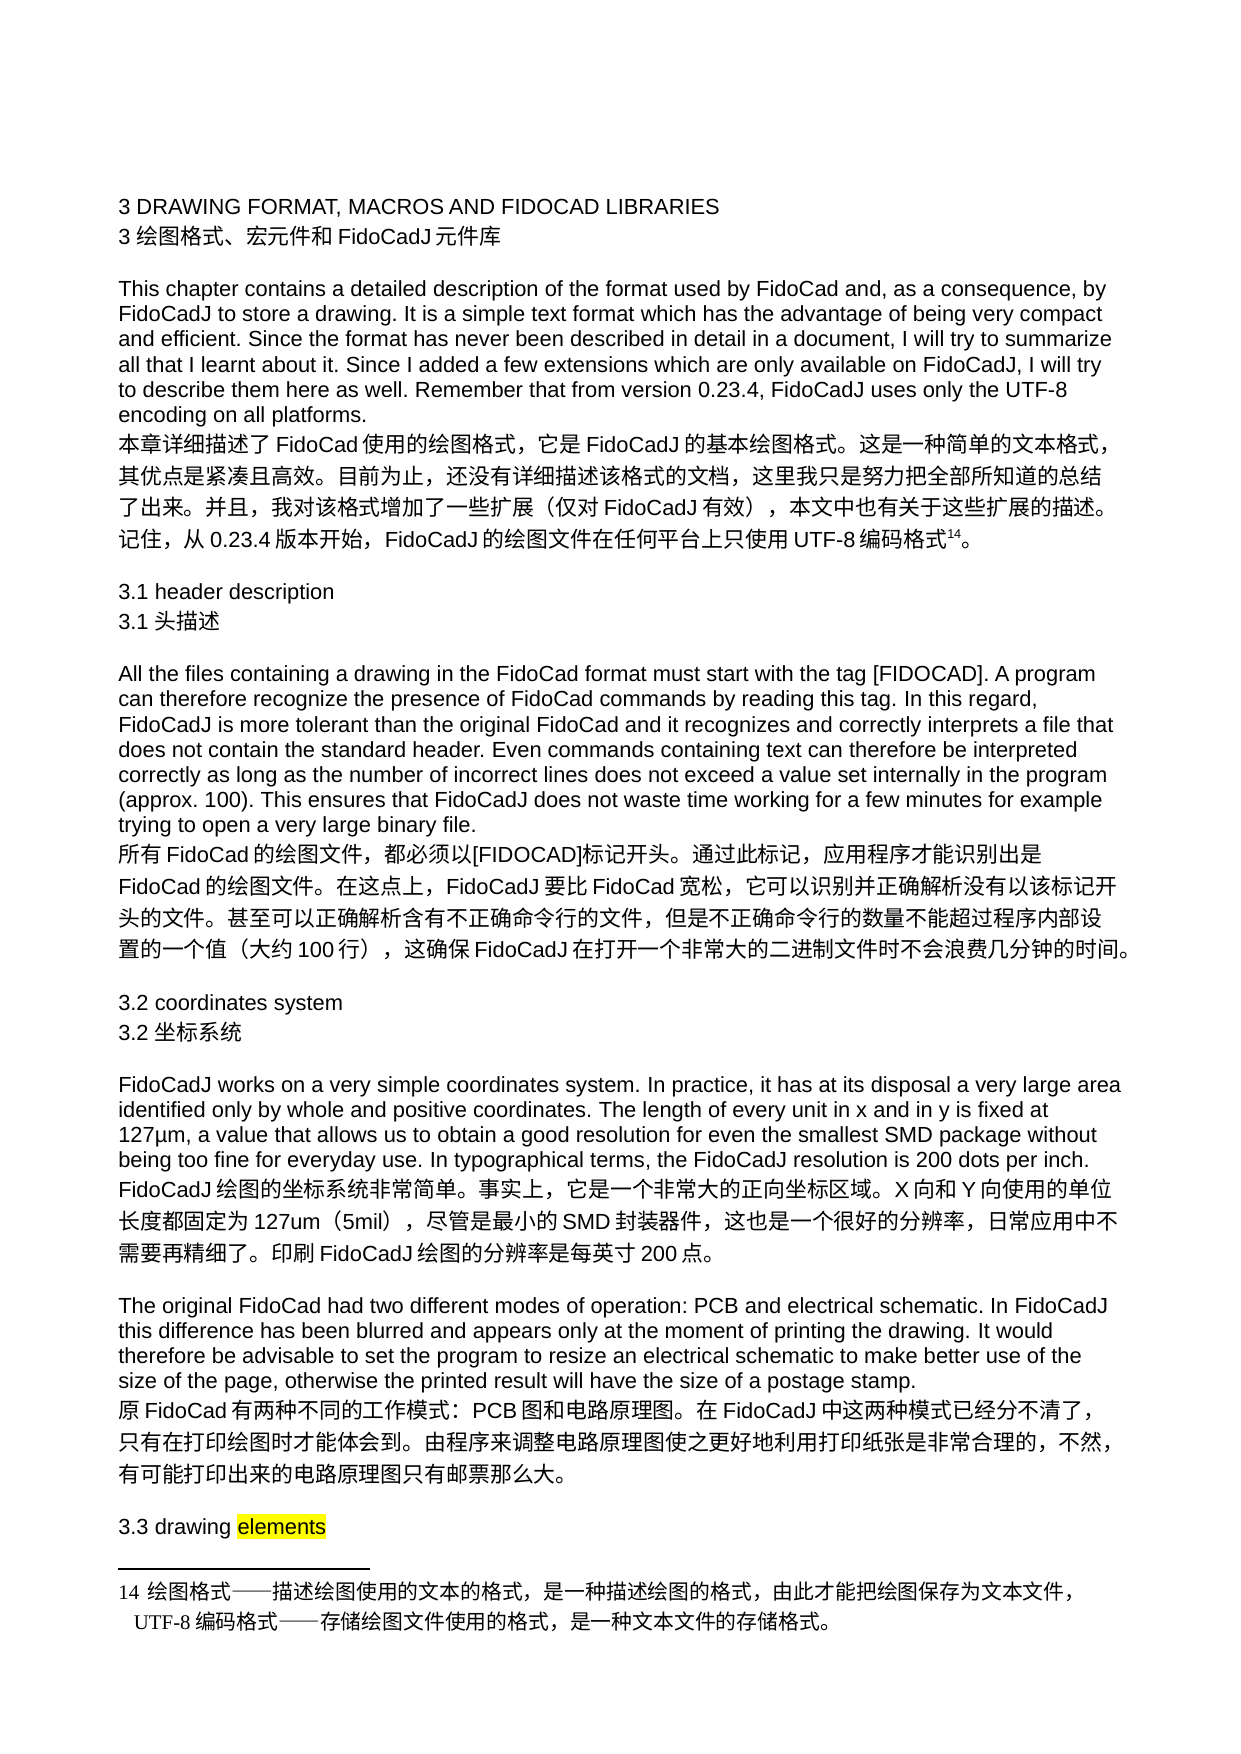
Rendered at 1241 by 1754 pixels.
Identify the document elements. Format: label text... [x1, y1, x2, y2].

subtitle 3.3 drawing elements [118, 1513, 1122, 1539]
subtitle 本章详细描述了FidoCad使用的绘图格式，它是FidoCadJ的基本绘图格式。这是一种简单的文本格式，其优点是紧凑且高效。目前为止，还没有详细描述该格式的文档，这里我只是努力把全部所知道的总结了出来。并且，我对该格式增加了一些扩展（仅对FidoCadJ有效），本文中也有关于这些扩展的描述。记住，从0.23.4版本开始，FidoCadJ的绘图文件在任何平台上只使用UTF-8编码格式。 [118, 427, 1122, 554]
subtitle The original FidoCad had two different modes of operation: PCB and electrical schematic. In FidoCadJ this difference has been blurred and appears only at the moment of printing the drawing. It would therefore be advisable to set the program to resize an electrical schematic to make better use of the size of the page, otherwise the printed result will have the size of a postage stamp. [118, 1292, 1122, 1393]
subtitle 3.1 header description [118, 579, 1122, 604]
subtitle UTF-8编码格式——存储绘图文件使用的格式，是一种文本文件的存储格式。 [118, 1606, 1122, 1636]
subtitle FidoCadJ works on a very simple coordinates system. In practice, it has at its disposal a very large area identified only by whole and positive coordinates. The length of every unit in x and in y is fixed at 127µm, a value that allows us to obtain a good resolution for even the smallest SMD package without being too fine for everyday use. In typographical terms, the FidoCadJ resolution is 200 dots per inch. [118, 1071, 1122, 1172]
subtitle 3.2 coordinates system [118, 989, 1122, 1014]
subtitle 3.2 坐标系统 [118, 1014, 1122, 1046]
subtitle 原FidoCad有两种不同的工作模式：PCB图和电路原理图。在FidoCadJ中这两种模式已经分不清了，只有在打印绘图时才能体会到。由程序来调整电路原理图使之更好地利用打印纸张是非常合理的，不然，有可能打印出来的电路原理图只有邮票那么大。 [118, 1393, 1122, 1488]
subtitle 所有FidoCad的绘图文件，都必须以[FIDOCAD]标记开头。通过此标记，应用程序才能识别出是FidoCad的绘图文件。在这点上，FidoCadJ要比FidoCad宽松，它可以识别并正确解析没有以该标记开头的文件。甚至可以正确解析含有不正确命令行的文件，但是不正确命令行的数量不能超过程序内部设置的一个值（大约100行），这确保FidoCadJ在打开一个非常大的二进制文件时不会浪费几分钟的时间。 [118, 837, 1122, 964]
subtitle 3 绘图格式、宏元件和FidoCadJ元件库 [118, 219, 1122, 251]
subtitle This chapter contains a detailed description of the format used by FidoCad and, as a consequence, by FidoCadJ to store a drawing. It is a simple text format which has the advantage of being very compact and efficient. Since the format has never been described in detail in a document, I will try to summarize all that I learnt about it. Since I added a few extensions which are only available on FidoCadJ, I will try to describe them here as well. Remember that from version 0.23.4, FidoCadJ uses only the UTF-8 encoding on all platforms. [118, 276, 1122, 427]
subtitle 3.1 头描述 [118, 604, 1122, 636]
subtitle 3 DRAWING FORMAT, MACROS AND FIDOCAD LIBRARIES [118, 194, 1122, 219]
subtitle All the files containing a drawing in the FidoCad format must start with the tag [FIDOCAD]. A program can therefore recognize the presence of FidoCad commands by reading this tag. In this regard, FidoCadJ is more tolerant than the original FidoCad and it recognizes and correctly interprets a file that does not contain the standard header. Even commands containing text can therefore be interpreted correctly as long as the number of incorrect lines does not exceed a value set internally in the program (approx. 100). This ensures that FidoCadJ does not waste time working for a few minutes for example trying to open a very large binary file. [118, 661, 1122, 837]
subtitle 绘图格式——描述绘图使用的文本的格式，是一种描述绘图的格式，由此才能把绘图保存为文本文件， [118, 1575, 1122, 1606]
subtitle FidoCadJ绘图的坐标系统非常简单。事实上，它是一个非常大的正向坐标区域。X向和Y向使用的单位长度都固定为127um（5mil），尽管是最小的SMD封装器件，这也是一个很好的分辨率，日常应用中不需要再精细了。印刷FidoCadJ绘图的分辨率是每英寸200点。 [118, 1172, 1122, 1267]
